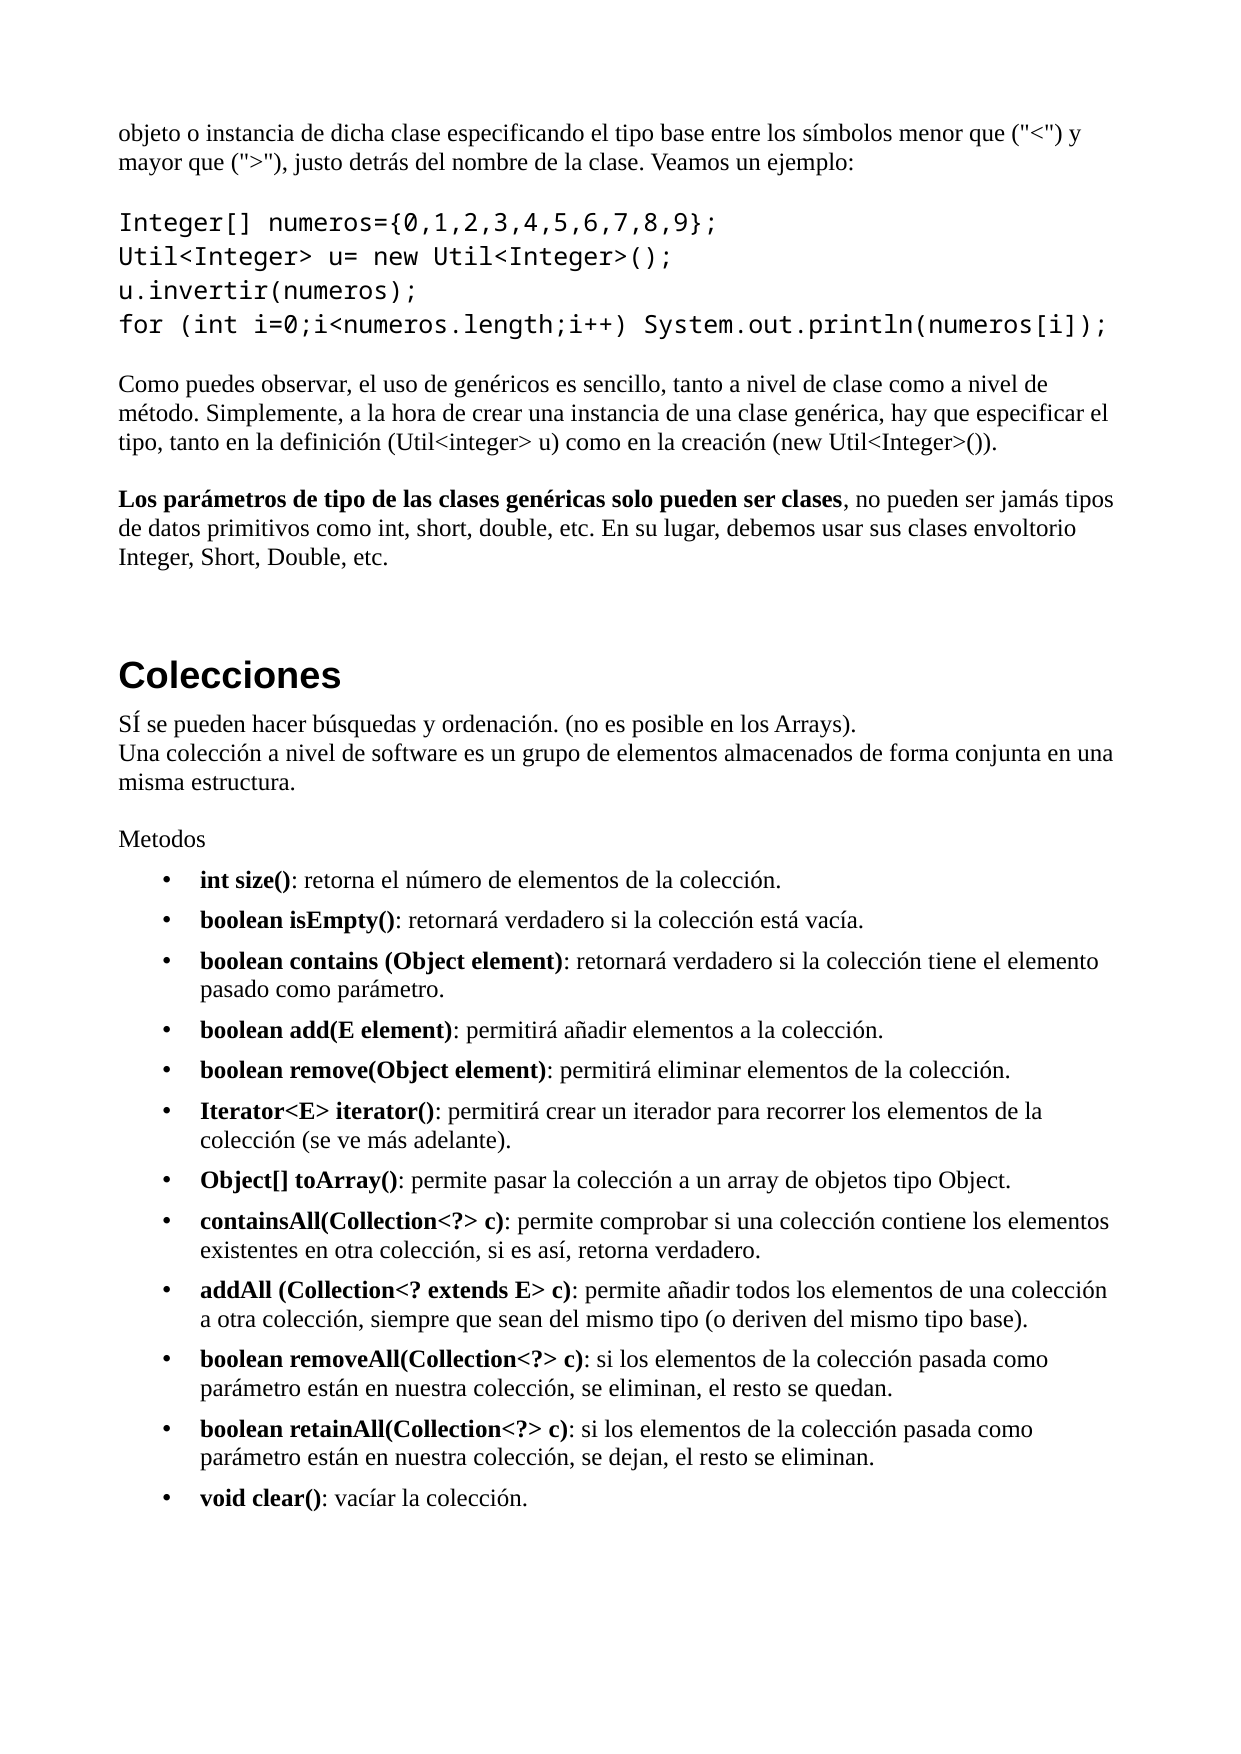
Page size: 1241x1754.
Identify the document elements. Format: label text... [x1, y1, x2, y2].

list boolean contains (Object element): retornará verdadero si la colección tiene el elemento pasado como parámetro. [162, 946, 1122, 1003]
list boolean removeAll(Collection<?> c): si los elementos de la colección pasada como parámetro están en nuestra colección, se eliminan, el resto se quedan. [162, 1344, 1122, 1402]
list void clear(): vacíar la colección. [162, 1483, 1122, 1512]
subtitle Colecciones [118, 653, 1122, 697]
text objeto o instancia de dicha clase especificando el tipo base entre los símbolos menor que ("<") y mayor que (">"), justo detrás del nombre de la clase. Veamos un ejemplo: [118, 118, 1122, 176]
text SÍ se pueden hacer búsquedas y ordenación. (no es posible en los Arrays). [118, 709, 1122, 738]
text u.invertir(numeros); [118, 272, 1122, 307]
text Util<Integer> u= new Util<Integer>(); [118, 238, 1122, 272]
list boolean remove(Object element): permitirá eliminar elementos de la colección. [162, 1056, 1122, 1084]
text Los parámetros de tipo de las clases genéricas solo pueden ser clases, no pueden ser jamás tipos de datos primitivos como int, short, double, etc. En su lugar, debemos usar sus clases envoltorio Integer, Short, Double, etc. [118, 484, 1122, 571]
text Metodos [118, 824, 1122, 853]
list int size(): retorna el número de elementos de la colección. [162, 865, 1122, 893]
text Una colección a nivel de software es un grupo de elementos almacenados de forma conjunta en una misma estructura. [118, 738, 1122, 796]
list boolean add(E element): permitirá añadir elementos a la colección. [162, 1015, 1122, 1044]
list boolean retainAll(Collection<?> c): si los elementos de la colección pasada como parámetro están en nuestra colección, se dejan, el resto se eliminan. [162, 1414, 1122, 1471]
text Integer[] numeros={0,1,2,3,4,5,6,7,8,9}; [118, 204, 1122, 238]
list boolean isEmpty(): retornará verdadero si la colección está vacía. [162, 905, 1122, 934]
text for (int i=0;i<numeros.length;i++) System.out.println(numeros[i]); [118, 307, 1122, 341]
list containsAll(Collection<?> c): permite comprobar si una colección contiene los elementos existentes en otra colección, si es así, retorna verdadero. [162, 1206, 1122, 1263]
text Como puedes observar, el uso de genéricos es sencillo, tanto a nivel de clase como a nivel de método. Simplemente, a la hora de crear una instancia de una clase genérica, hay que especificar el tipo, tanto en la definición (Util<integer> u) como en la creación (new Util<Integer>()). [118, 369, 1122, 456]
list addAll (Collection<? extends E> c): permite añadir todos los elementos de una colección a otra colección, siempre que sean del mismo tipo (o deriven del mismo tipo base). [162, 1275, 1122, 1333]
list Iterator<E> iterator(): permitirá crear un iterador para recorrer los elementos de la colección (se ve más adelante). [162, 1096, 1122, 1154]
list Object[] toArray(): permite pasar la colección a un array de objetos tipo Object. [162, 1165, 1122, 1194]
